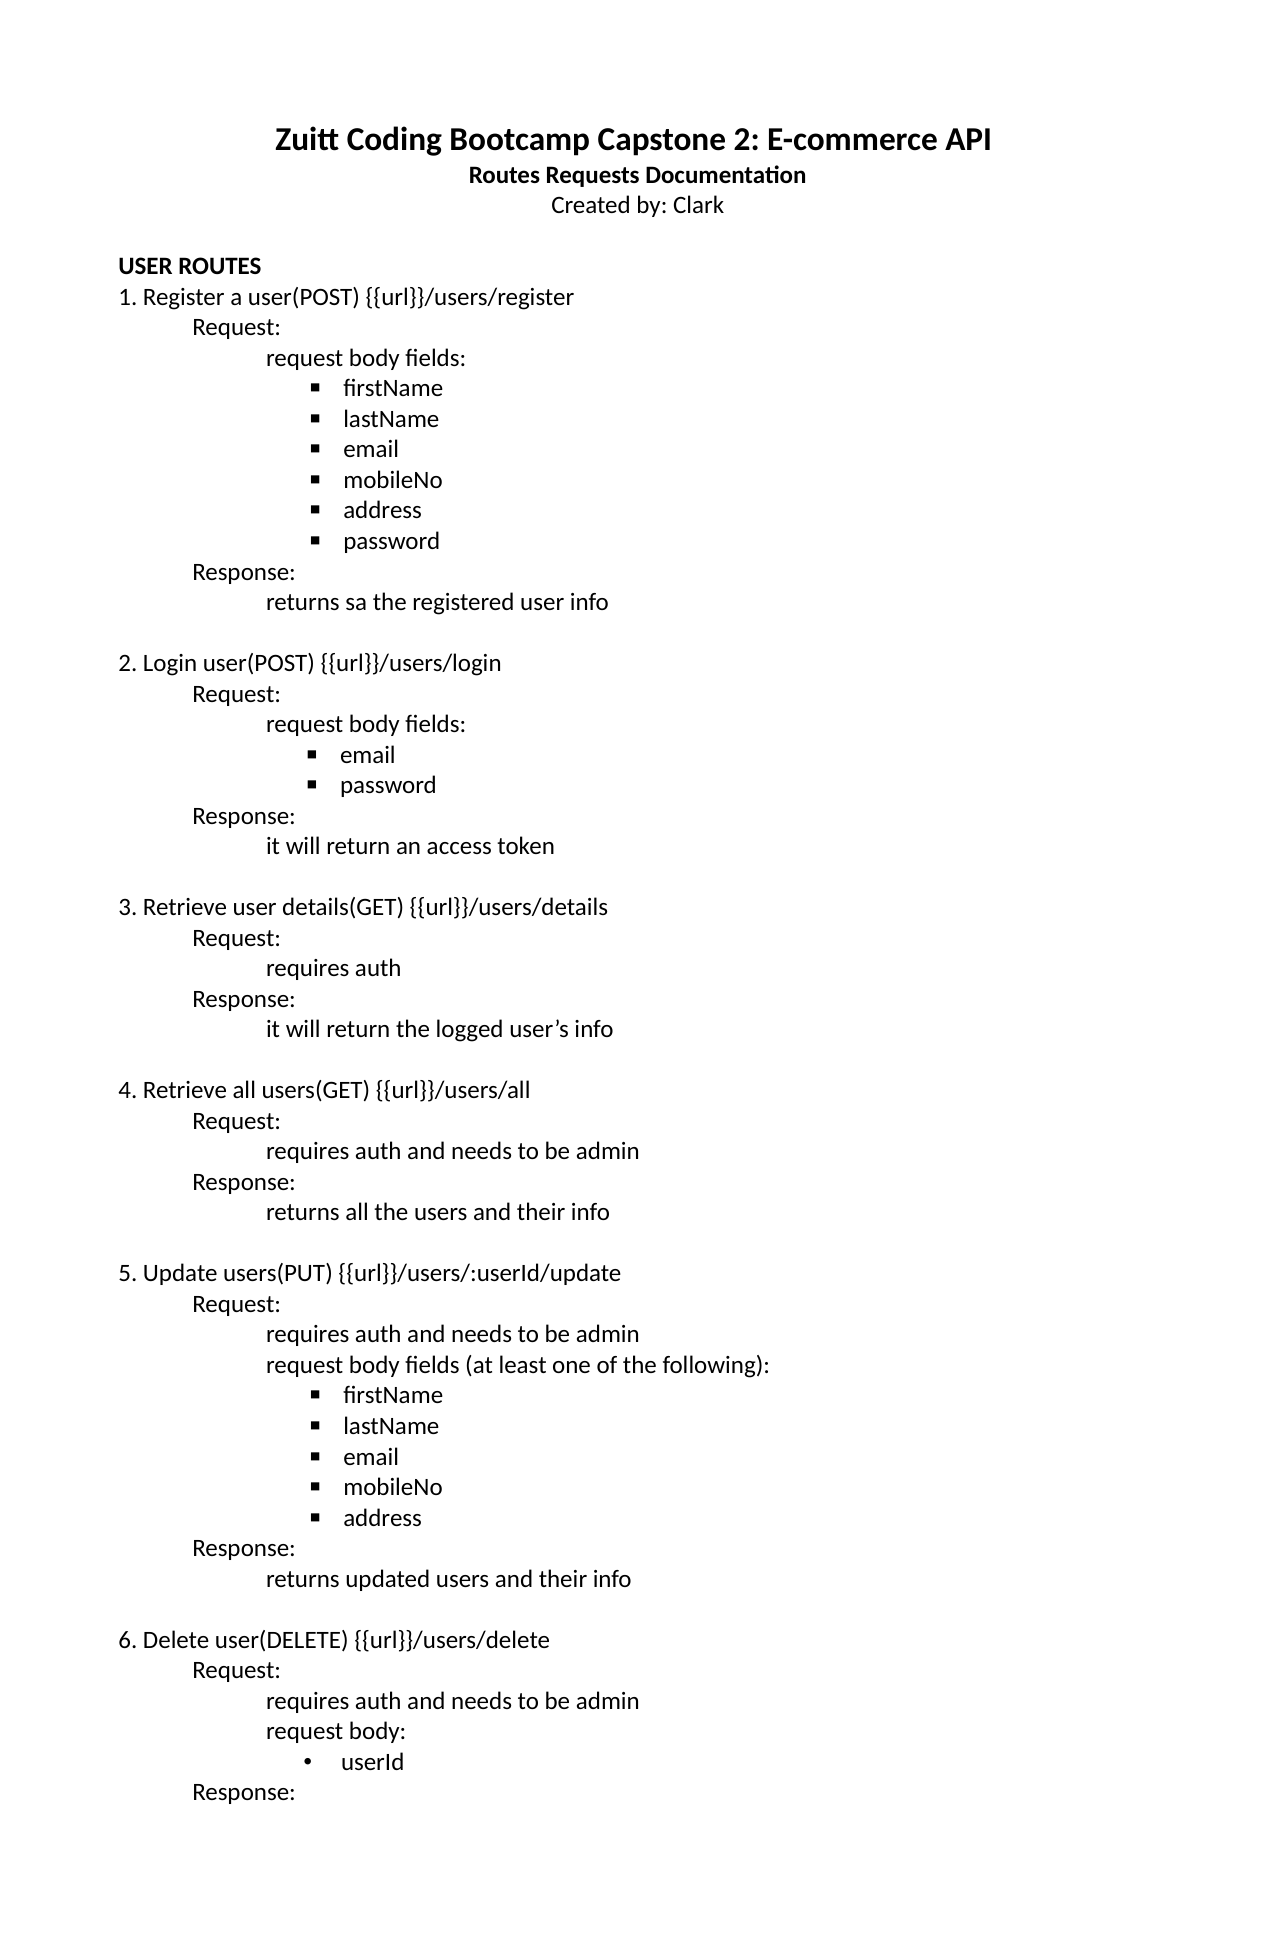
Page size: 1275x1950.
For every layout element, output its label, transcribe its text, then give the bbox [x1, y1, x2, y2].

text request body fields: [118, 342, 1157, 372]
list email [306, 433, 1157, 464]
text Request: [192, 922, 1157, 952]
text request body fields (at least one of the following): [192, 1349, 1157, 1380]
text 2. Login user(POST) {{url}}/users/login [118, 647, 1157, 678]
text Response: [192, 1166, 1157, 1197]
text it will return the logged user’s info [192, 1013, 1157, 1044]
list userId [303, 1746, 1157, 1776]
text Request: [192, 1654, 1157, 1685]
text returns all the users and their info [192, 1197, 1157, 1227]
text Created by: Clark [118, 189, 1157, 220]
list mobileNo [306, 1471, 1157, 1502]
text Response: [192, 800, 1157, 830]
text Response: [118, 556, 1157, 586]
text Response: [192, 1532, 1157, 1563]
list password [306, 525, 1157, 556]
text 5. Update users(PUT) {{url}}/users/:userId/update [118, 1258, 1157, 1288]
text requires auth and needs to be admin [192, 1136, 1157, 1166]
text request body fields: [192, 708, 1157, 739]
text returns sa the registered user info [118, 586, 1157, 617]
text 1. Register a user(POST) {{url}}/users/register [118, 281, 1157, 311]
list email [302, 739, 1157, 769]
text returns updated users and their info [192, 1563, 1157, 1593]
text 3. Retrieve user details(GET) {{url}}/users/details [118, 891, 1157, 922]
text USER ROUTES [118, 250, 1157, 281]
list mobileNo [306, 464, 1157, 494]
text requires auth and needs to be admin [192, 1685, 1157, 1715]
list address [306, 494, 1157, 525]
text Response: [192, 1776, 1157, 1807]
list firstName [306, 372, 1157, 403]
list email [306, 1441, 1157, 1471]
list address [306, 1502, 1157, 1532]
text Request: [118, 311, 1157, 342]
text Request: [192, 678, 1157, 708]
list lastName [306, 1410, 1157, 1441]
text Request: [192, 1105, 1157, 1136]
text 6. Delete user(DELETE) {{url}}/users/delete [118, 1624, 1157, 1654]
text Routes Requests Documentation [118, 159, 1157, 189]
list password [302, 769, 1157, 800]
text requires auth [192, 952, 1157, 983]
text request body: [192, 1715, 1157, 1746]
text Zuitt Coding Bootcamp Capstone 2: E-commerce API [118, 118, 1157, 159]
text Response: [192, 983, 1157, 1013]
list lastName [306, 403, 1157, 433]
list firstName [306, 1380, 1157, 1410]
text 4. Retrieve all users(GET) {{url}}/users/all [118, 1074, 1157, 1105]
text Request: [192, 1288, 1157, 1319]
text requires auth and needs to be admin [192, 1319, 1157, 1349]
text it will return an access token [192, 830, 1157, 861]
